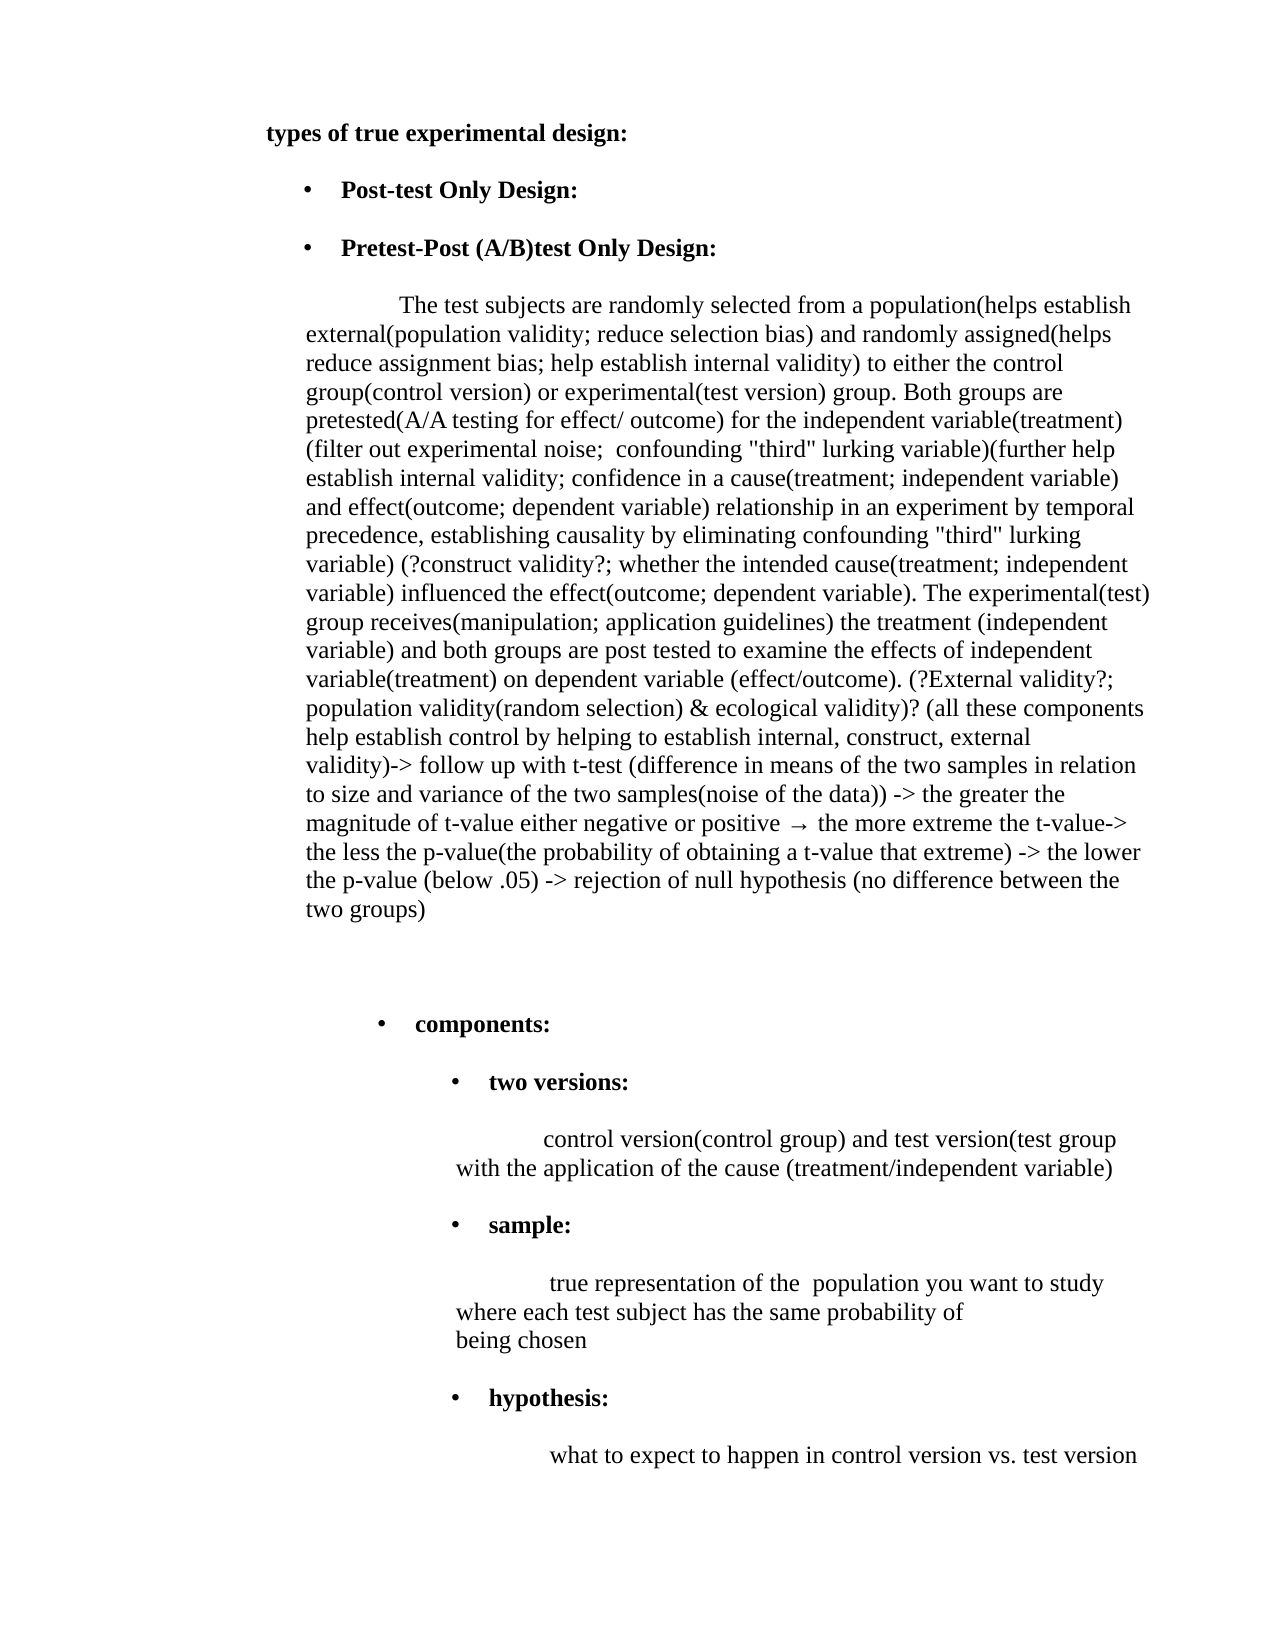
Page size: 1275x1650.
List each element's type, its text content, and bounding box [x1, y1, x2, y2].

list Post-test Only Design: [303, 176, 1157, 204]
list components: [377, 1009, 1157, 1038]
text types of true experimental design: [118, 118, 1157, 147]
text validity)-> follow up with t-test (difference in means of the two samples in relation to size and variance of the two samples(noise of the data)) -> the greater the magnitude of t-value either negative or positive → the more extreme the t-value-> the less the p-value(the probability of obtaining a t-value that extreme) -> the lower the p-value (below .05) -> rejection of null hypothesis (no difference between the two groups) [306, 751, 1157, 923]
text what to expect to happen in control version vs. test version [456, 1441, 1157, 1469]
list sample: [451, 1211, 1157, 1239]
text The test subjects are randomly selected from a population(helps establish external(population validity; reduce selection bias) and randomly assigned(helps reduce assignment bias; help establish internal validity) to either the control group(control version) or experimental(test version) group. Both groups are pretested(A/A testing for effect/ outcome) for the independent variable(treatment)(filter out experimental noise; confounding "third" lurking variable)(further help establish internal validity; confidence in a cause(treatment; independent variable) and effect(outcome; dependent variable) relationship in an experiment by temporal precedence, establishing causality by eliminating confounding "third" lurking variable) (?construct validity?; whether the intended cause(treatment; independent variable) influenced the effect(outcome; dependent variable). The experimental(test) group receives(manipulation; application guidelines) the treatment (independent variable) and both groups are post tested to examine the effects of independent variable(treatment) on dependent variable (effect/outcome). (?External validity?; population validity(random selection) & ecological validity)? (all these components help establish control by helping to establish internal, construct, external [306, 291, 1157, 751]
list Pretest-Post (A/B)test Only Design: [303, 233, 1157, 262]
text control version(control group) and test version(test group with the application of the cause (treatment/independent variable) [456, 1124, 1157, 1182]
list two versions: [451, 1067, 1157, 1096]
list hypothesis: [451, 1383, 1157, 1412]
text true representation of the population you want to study where each test subject has the same probability of [456, 1268, 1157, 1326]
text being chosen [456, 1326, 1157, 1354]
